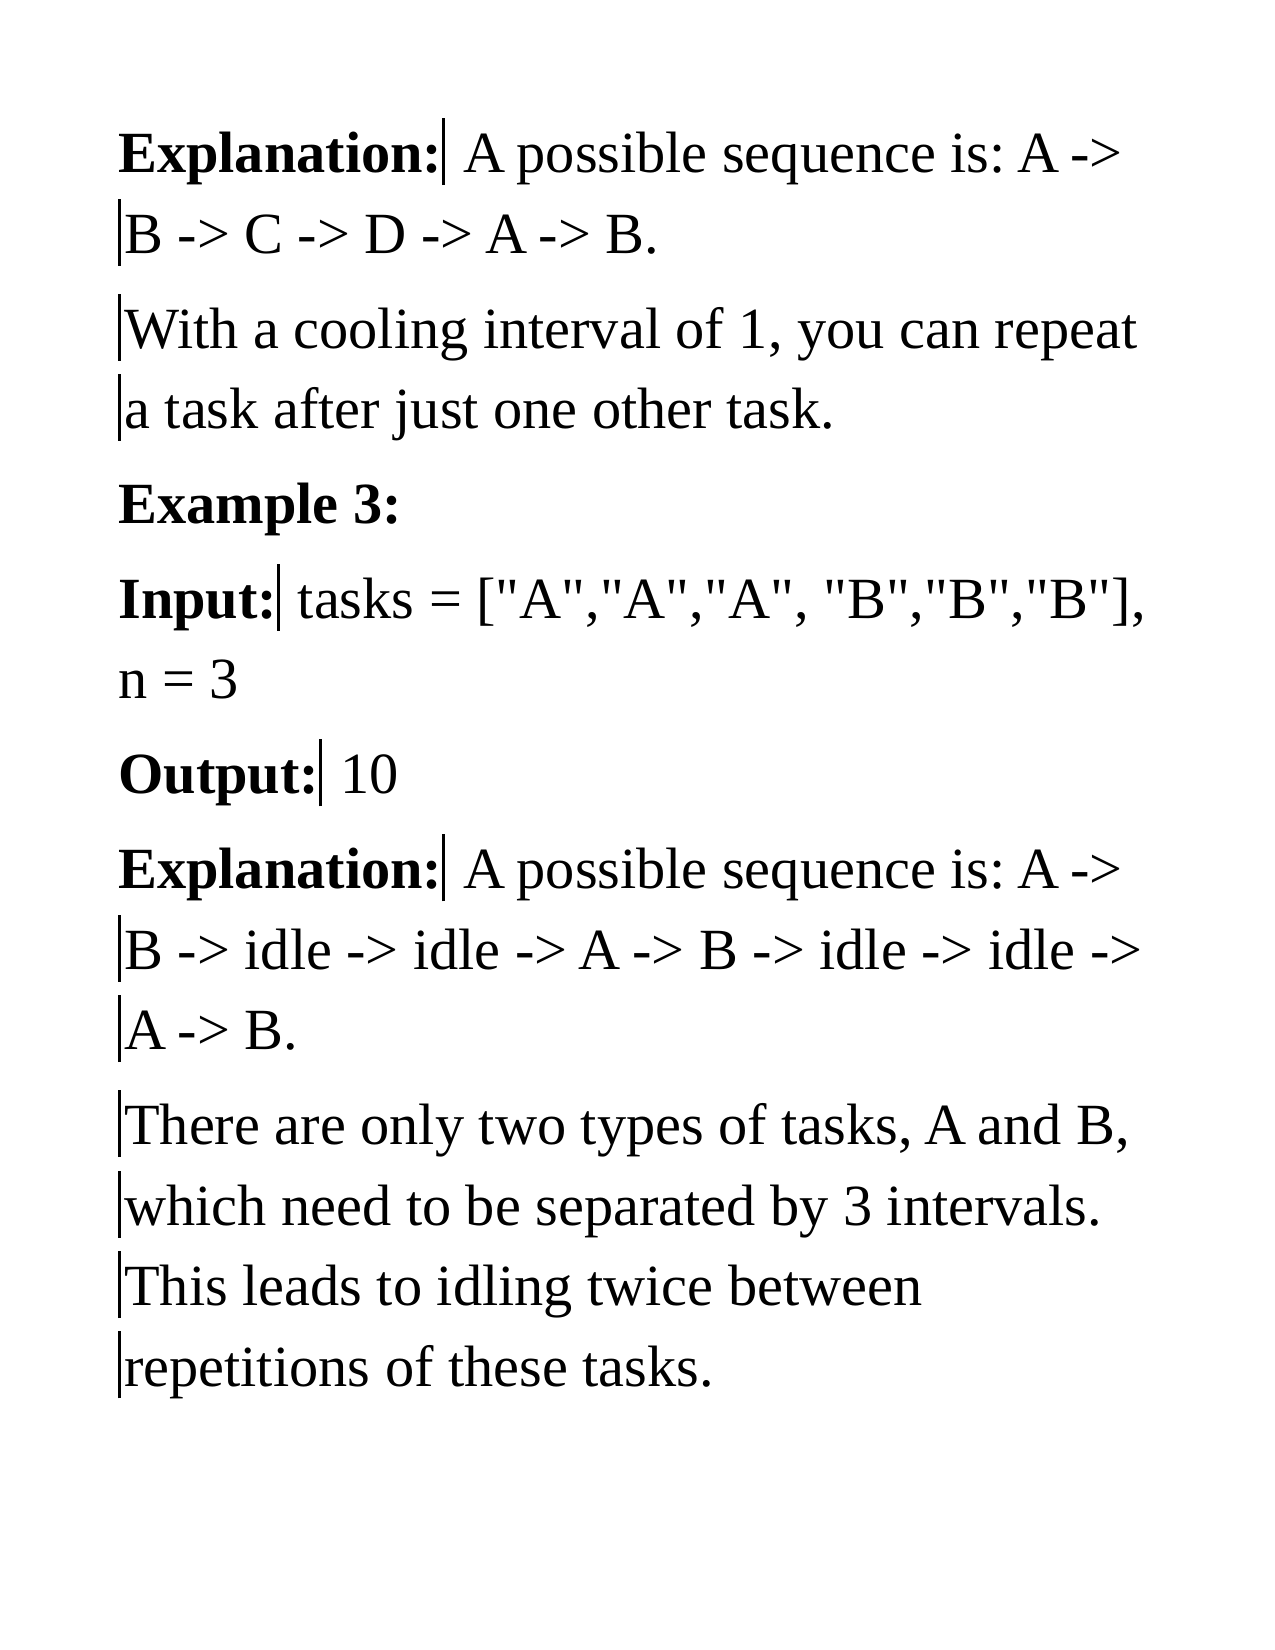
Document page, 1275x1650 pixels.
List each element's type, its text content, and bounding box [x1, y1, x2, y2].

text Explanation: A possible sequence is: A -> B -> C -> D -> A -> B. [118, 118, 1157, 266]
text Example 3: [118, 469, 1157, 536]
text There are only two types of tasks, A and B, which need to be separated by 3 intervals. This leads to idling twice between repetitions of these tasks. [118, 1090, 1157, 1398]
text 10 [322, 739, 1157, 806]
text Input: tasks = ["A","A","A", "B","B","B"], n = 3 [118, 564, 1157, 711]
text Output: [118, 739, 319, 806]
text With a cooling interval of 1, you can repeat a task after just one other task. [118, 293, 1157, 441]
text Explanation: A possible sequence is: A -> B -> idle -> idle -> A -> B -> idle -> idle -> A -> B. [118, 834, 1157, 1062]
